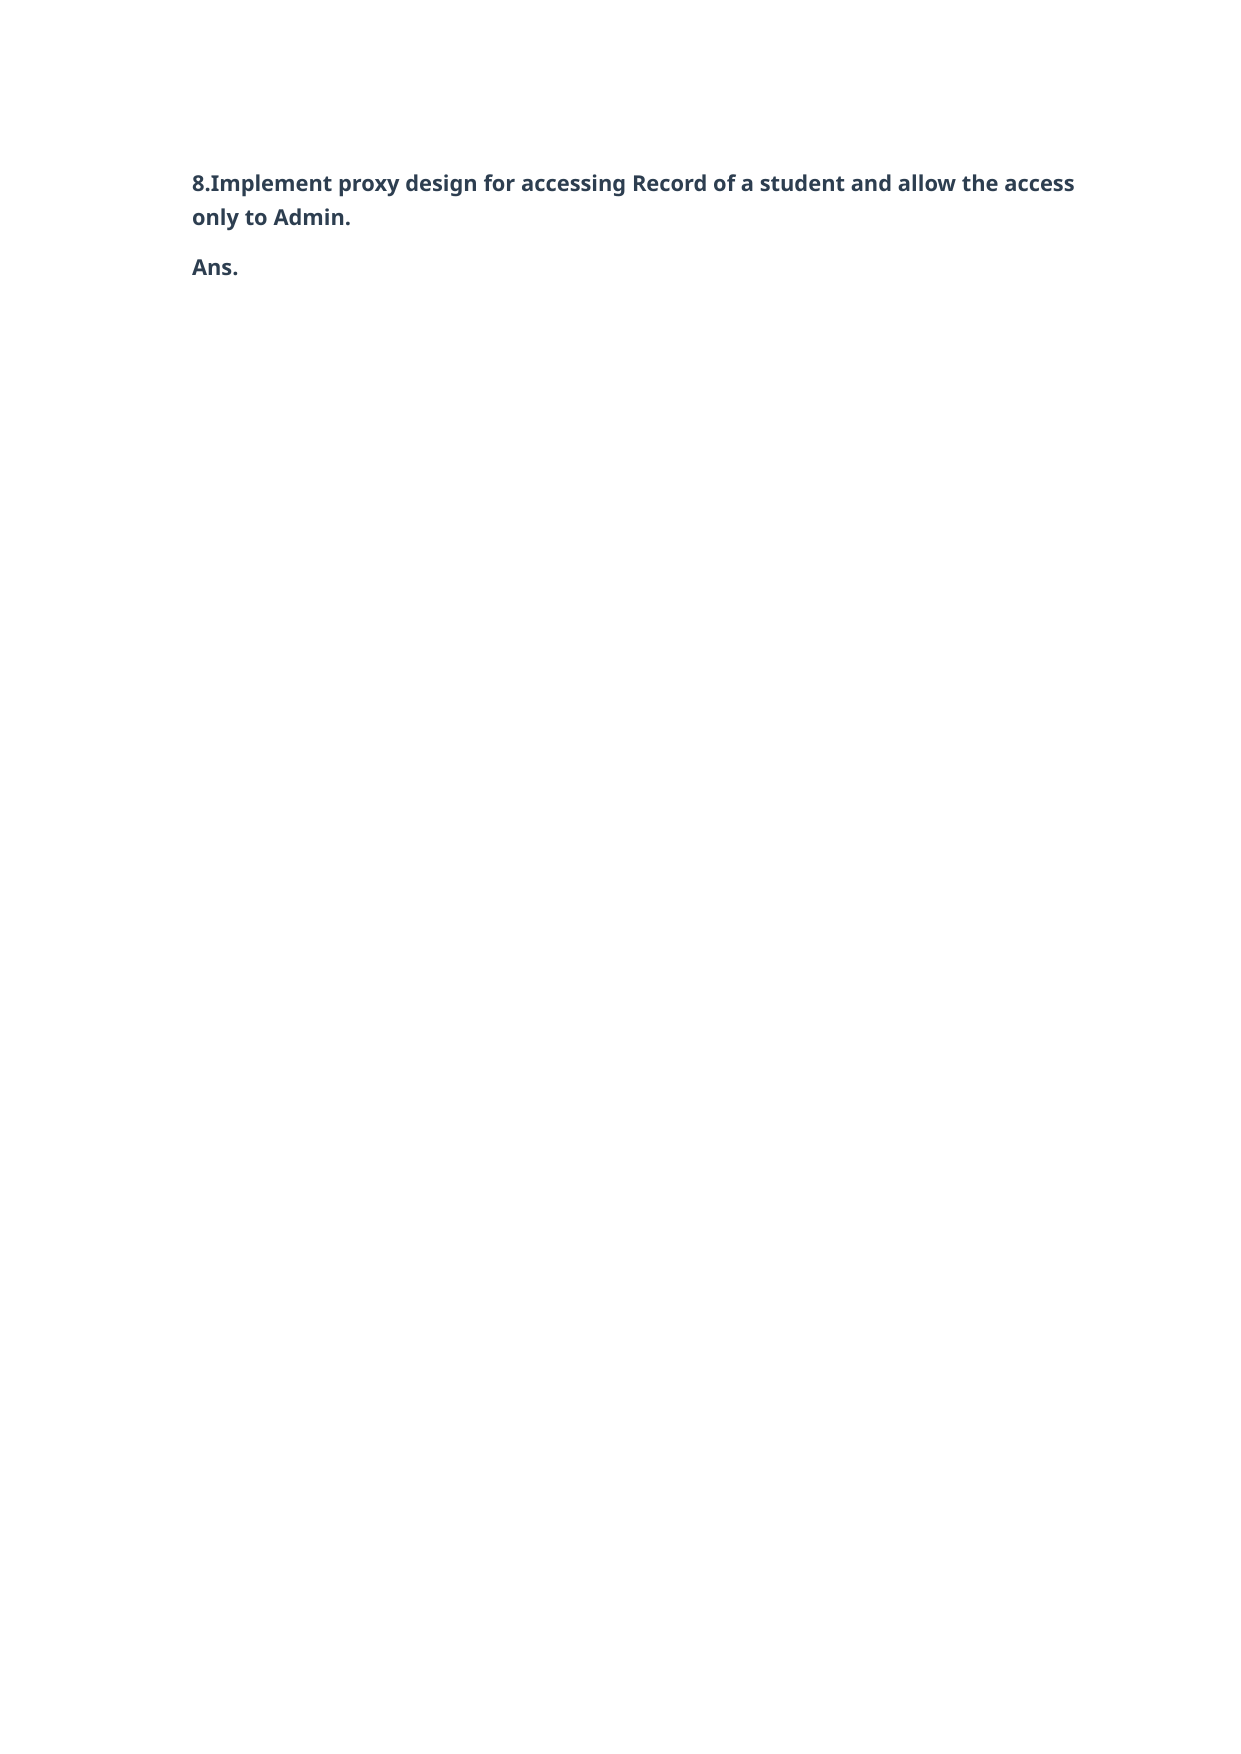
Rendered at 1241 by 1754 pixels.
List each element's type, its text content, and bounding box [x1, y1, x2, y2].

list Ans. [118, 252, 1122, 282]
list Implement proxy design for accessing Record of a student and allow the access only to Admin. [118, 168, 1122, 232]
